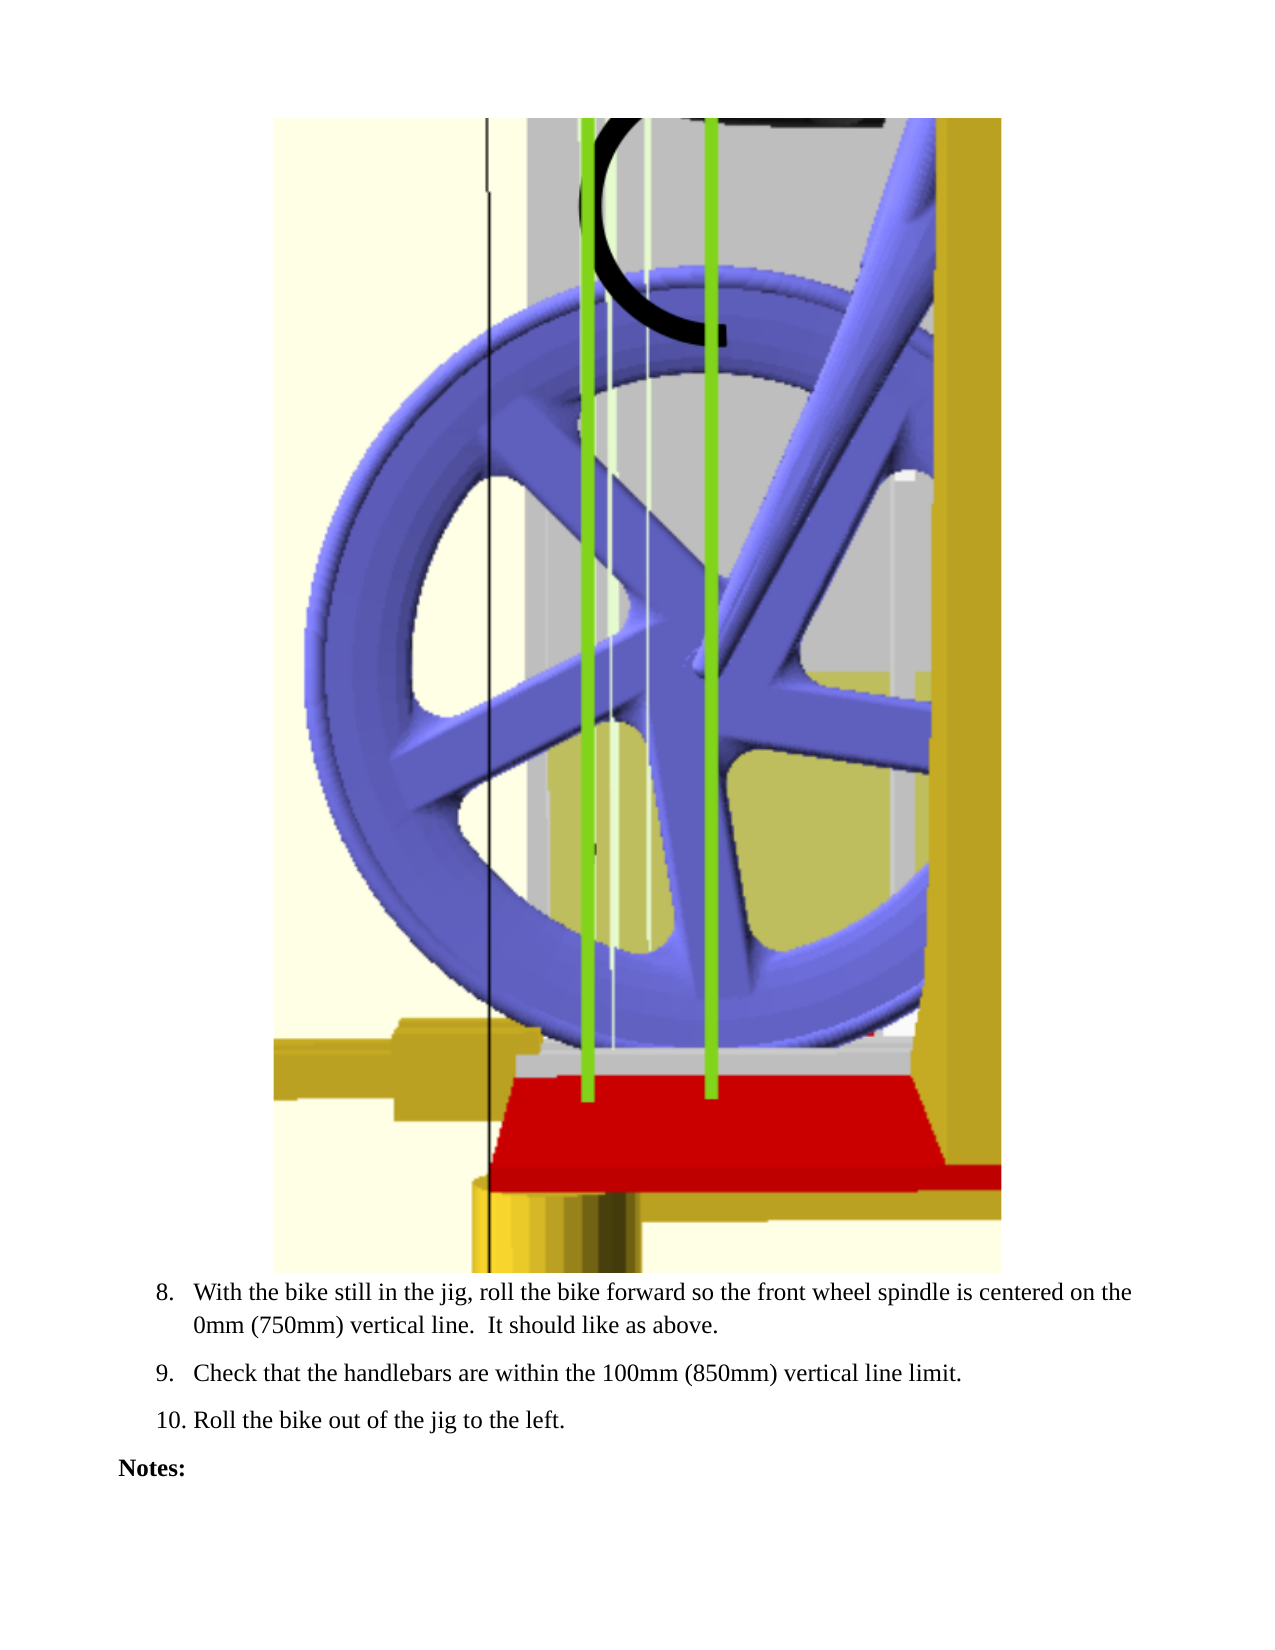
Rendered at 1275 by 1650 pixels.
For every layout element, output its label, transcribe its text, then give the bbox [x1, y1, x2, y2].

list With the bike still in the jig, roll the bike forward so the front wheel spindle is centered on the 0mm (750mm) vertical line. It should like as above. [156, 118, 1157, 1339]
text Notes: [118, 1453, 1157, 1482]
list Roll the bike out of the jig to the left. [156, 1405, 1157, 1434]
list Check that the handlebars are within the 100mm (850mm) vertical line limit. [156, 1358, 1157, 1386]
picture [273, 118, 1002, 1273]
